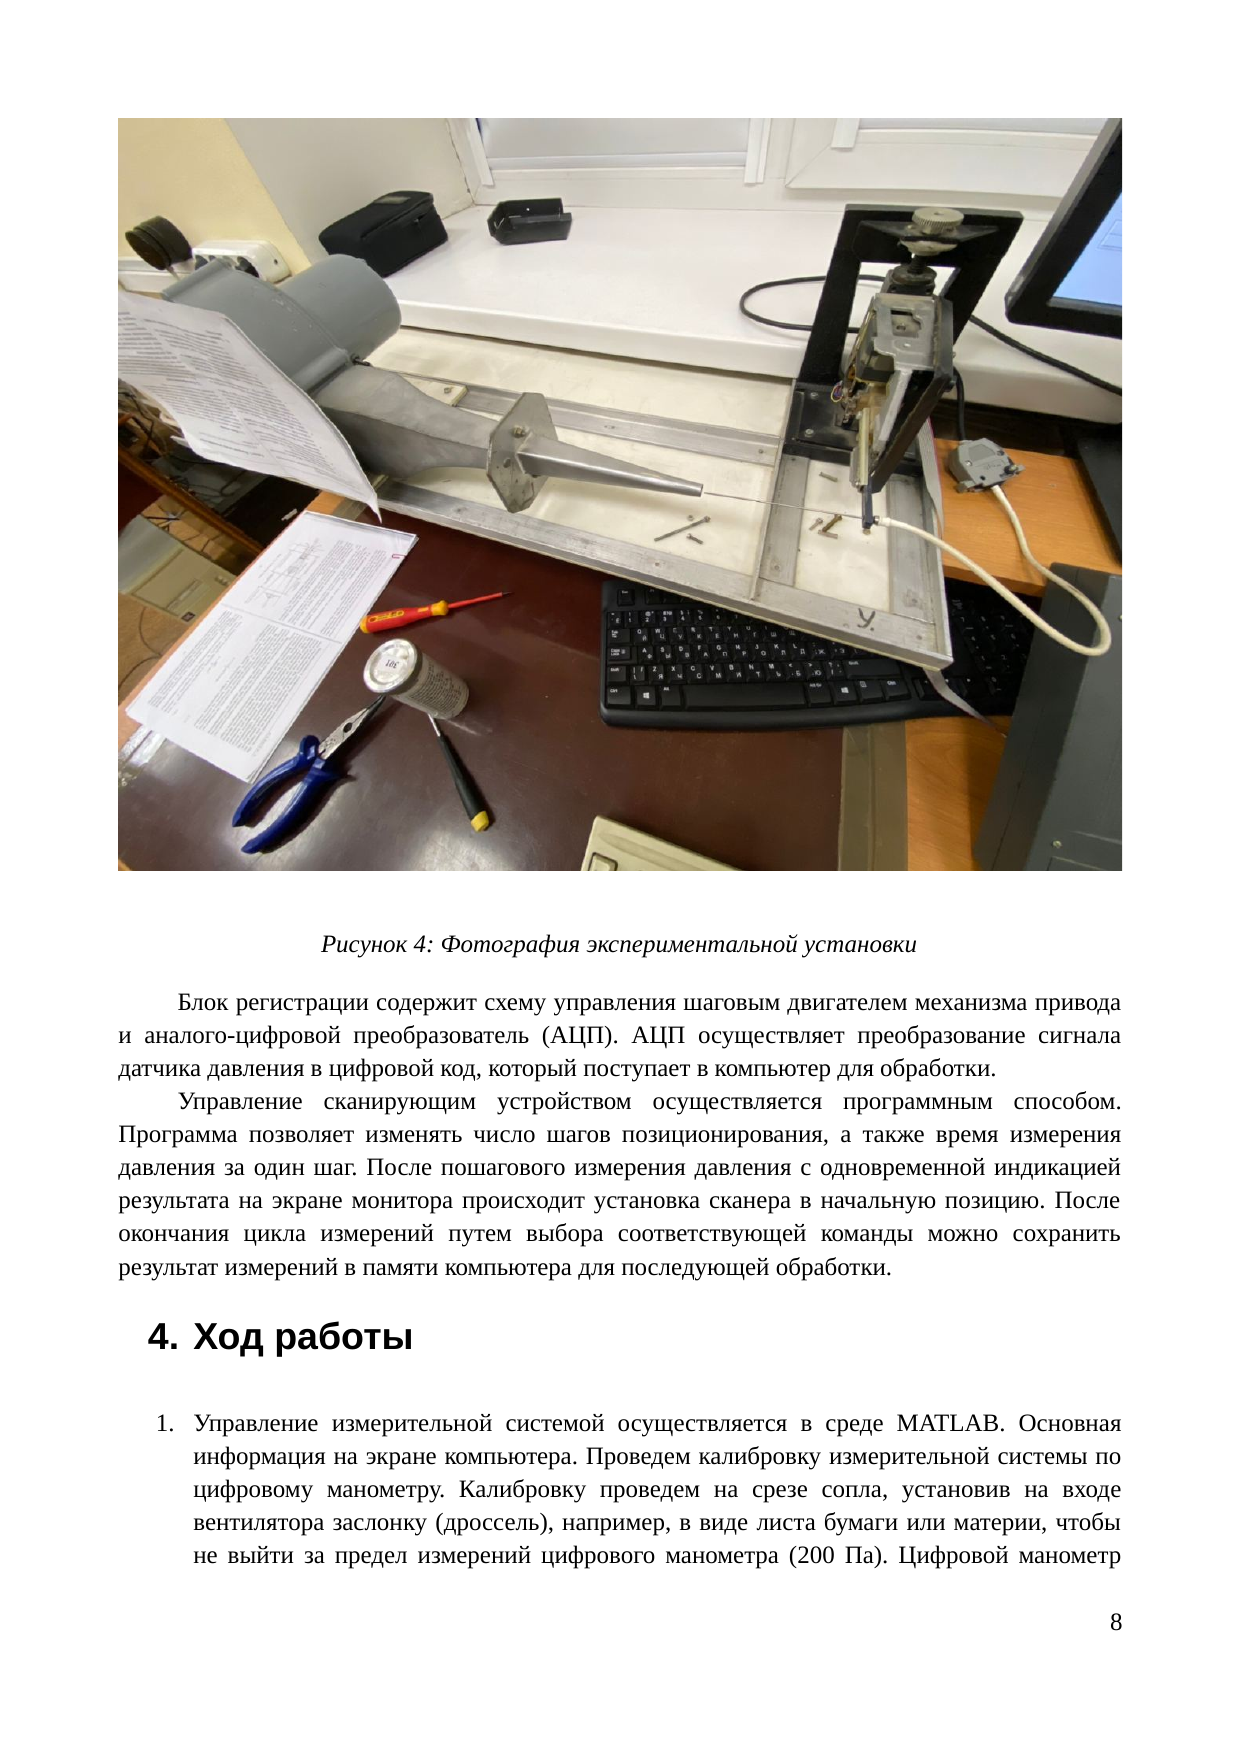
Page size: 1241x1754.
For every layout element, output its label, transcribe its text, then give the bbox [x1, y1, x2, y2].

subtitle Ход работы [118, 1314, 1122, 1357]
text Блок регистрации содержит схему управления шаговым двигателем механизма привода и аналого-цифровой преобразователь (АЦП). АЦП осуществляет преобразование сигнала датчика давления в цифровой код, который поступает в компьютер для обработки. [118, 987, 1122, 1082]
picture [118, 118, 1123, 871]
text Управление сканирующим устройством осуществляется программным способом. Программа позволяет изменять число шагов позиционирования, а также время измерения давления за один шаг. После пошагового измерения давления с одновременной индикацией результата на экране монитора происходит установка сканера в начальную позицию. После окончания цикла измерений путем выбора соответствующей команды можно сохранить результат измерений в памяти компьютера для последующей обработки. [118, 1086, 1122, 1280]
text Рисунок 4: Фотография экспериментальной установки [118, 929, 1122, 958]
list Управление измерительной системой осуществляется в среде MATLAB. Основная информация на экране компьютера. Проведем калибровку измерительной системы по цифровому манометру. Калибровку проведем на срезе сопла, установив на входе вентилятора заслонку (дроссель), например, в виде листа бумаги или материи, чтобы не выйти за предел измерений цифрового манометра (200 Па). Цифровой манометр [156, 1408, 1122, 1569]
